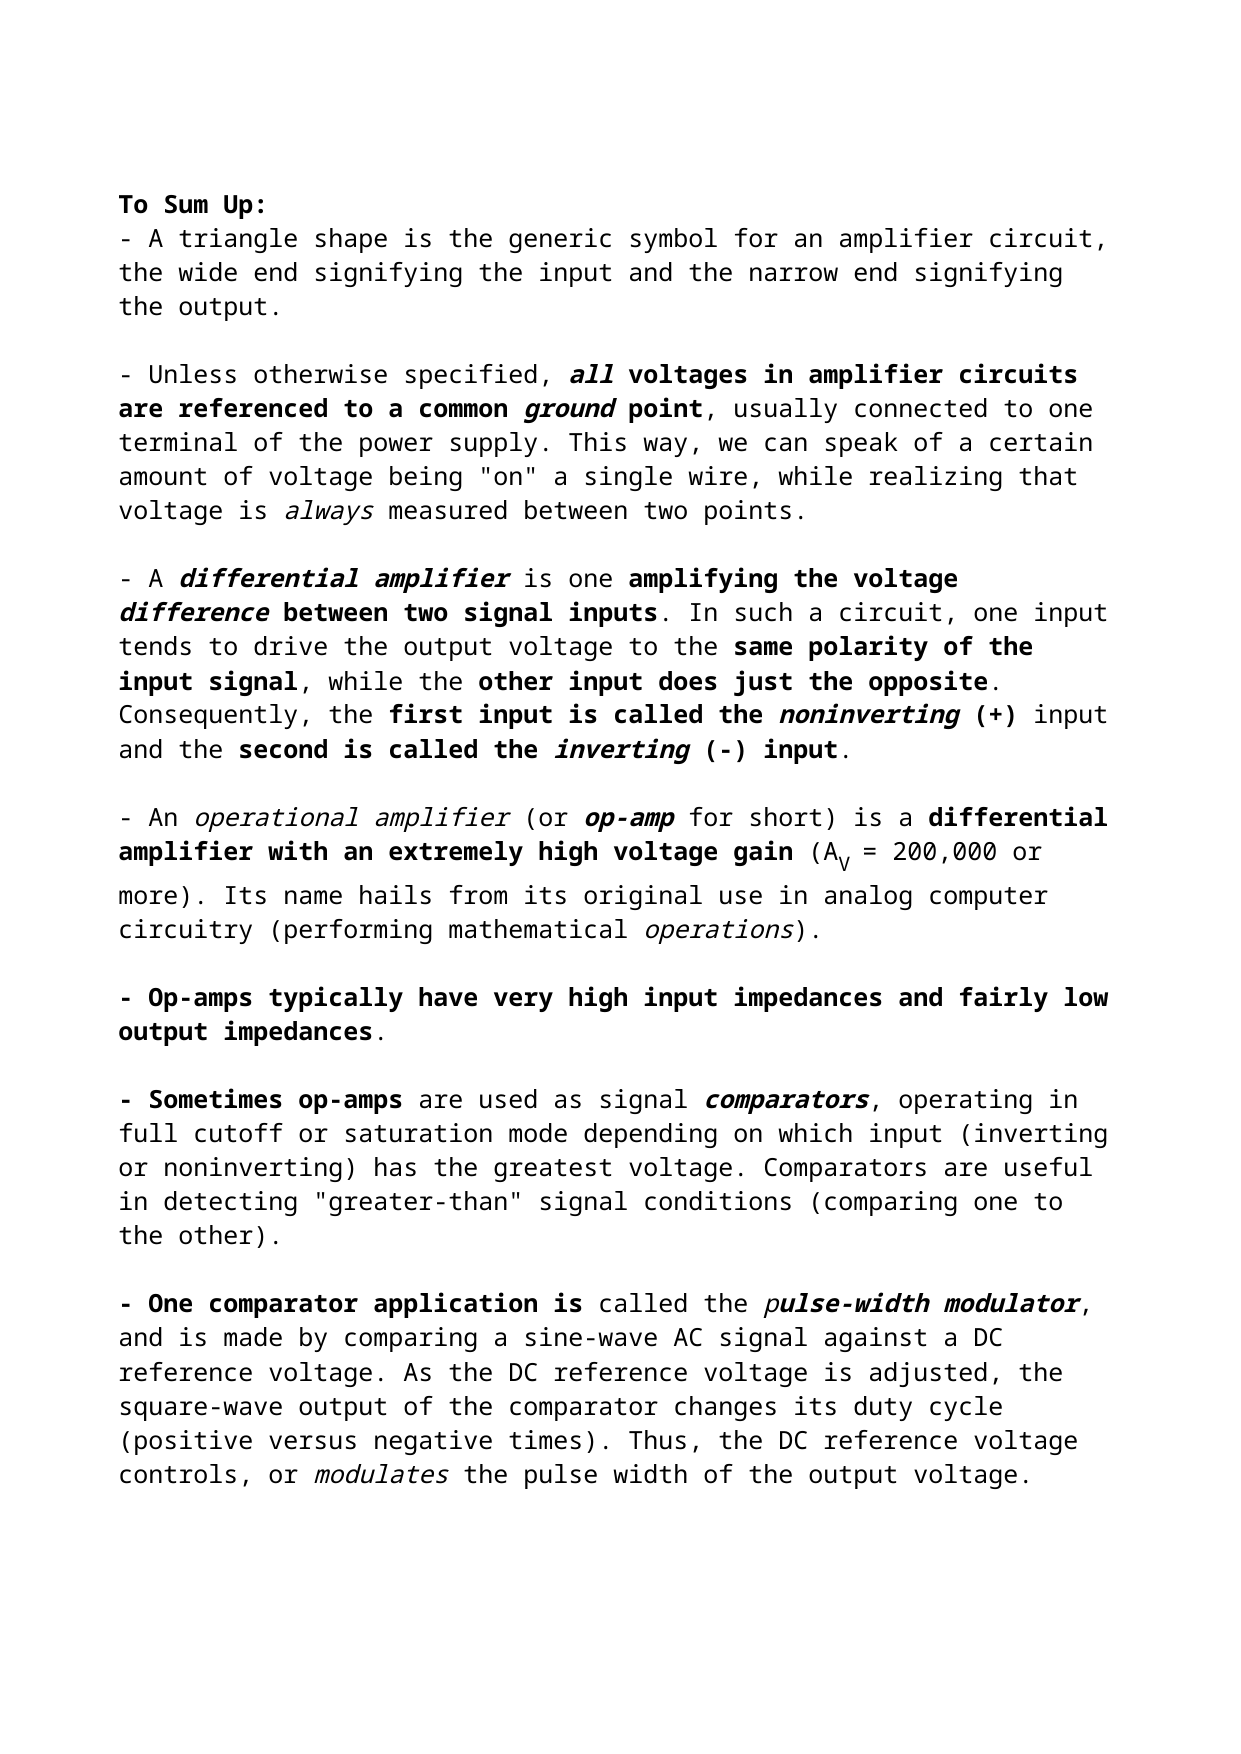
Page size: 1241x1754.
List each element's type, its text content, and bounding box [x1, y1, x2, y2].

list - An operational amplifier (or op-amp for short) is a differential amplifier with an extremely high voltage gain (AV = 200,000 or more). Its name hails from its original use in analog computer circuitry (performing mathematical operations). [118, 799, 1122, 945]
list - A differential amplifier is one amplifying the voltage difference between two signal inputs. In such a circuit, one input tends to drive the output voltage to the same polarity of the input signal, while the other input does just the opposite. Consequently, the first input is called the noninverting (+) input and the second is called the inverting (-) input. [118, 561, 1122, 765]
list - Unless otherwise specified, all voltages in amplifier circuits are referenced to a common ground point, usually connected to one terminal of the power supply. This way, we can speak of a certain amount of voltage being "on" a single wire, while realizing that voltage is always measured between two points. [118, 357, 1122, 527]
list - A triangle shape is the generic symbol for an amplifier circuit, the wide end signifying the input and the narrow end signifying the output. [118, 220, 1122, 322]
list To Sum Up: [118, 186, 1122, 220]
list - Op-amps typically have very high input impedances and fairly low output impedances. [118, 979, 1122, 1048]
list - Sometimes op-amps are used as signal comparators, operating in full cutoff or saturation mode depending on which input (inverting or noninverting) has the greatest voltage. Comparators are useful in detecting "greater-than" signal conditions (comparing one to the other). [118, 1082, 1122, 1252]
list - One comparator application is called the pulse-width modulator, and is made by comparing a sine-wave AC signal against a DC reference voltage. As the DC reference voltage is adjusted, the square-wave output of the comparator changes its duty cycle (positive versus negative times). Thus, the DC reference voltage controls, or modulates the pulse width of the output voltage. [118, 1286, 1122, 1490]
